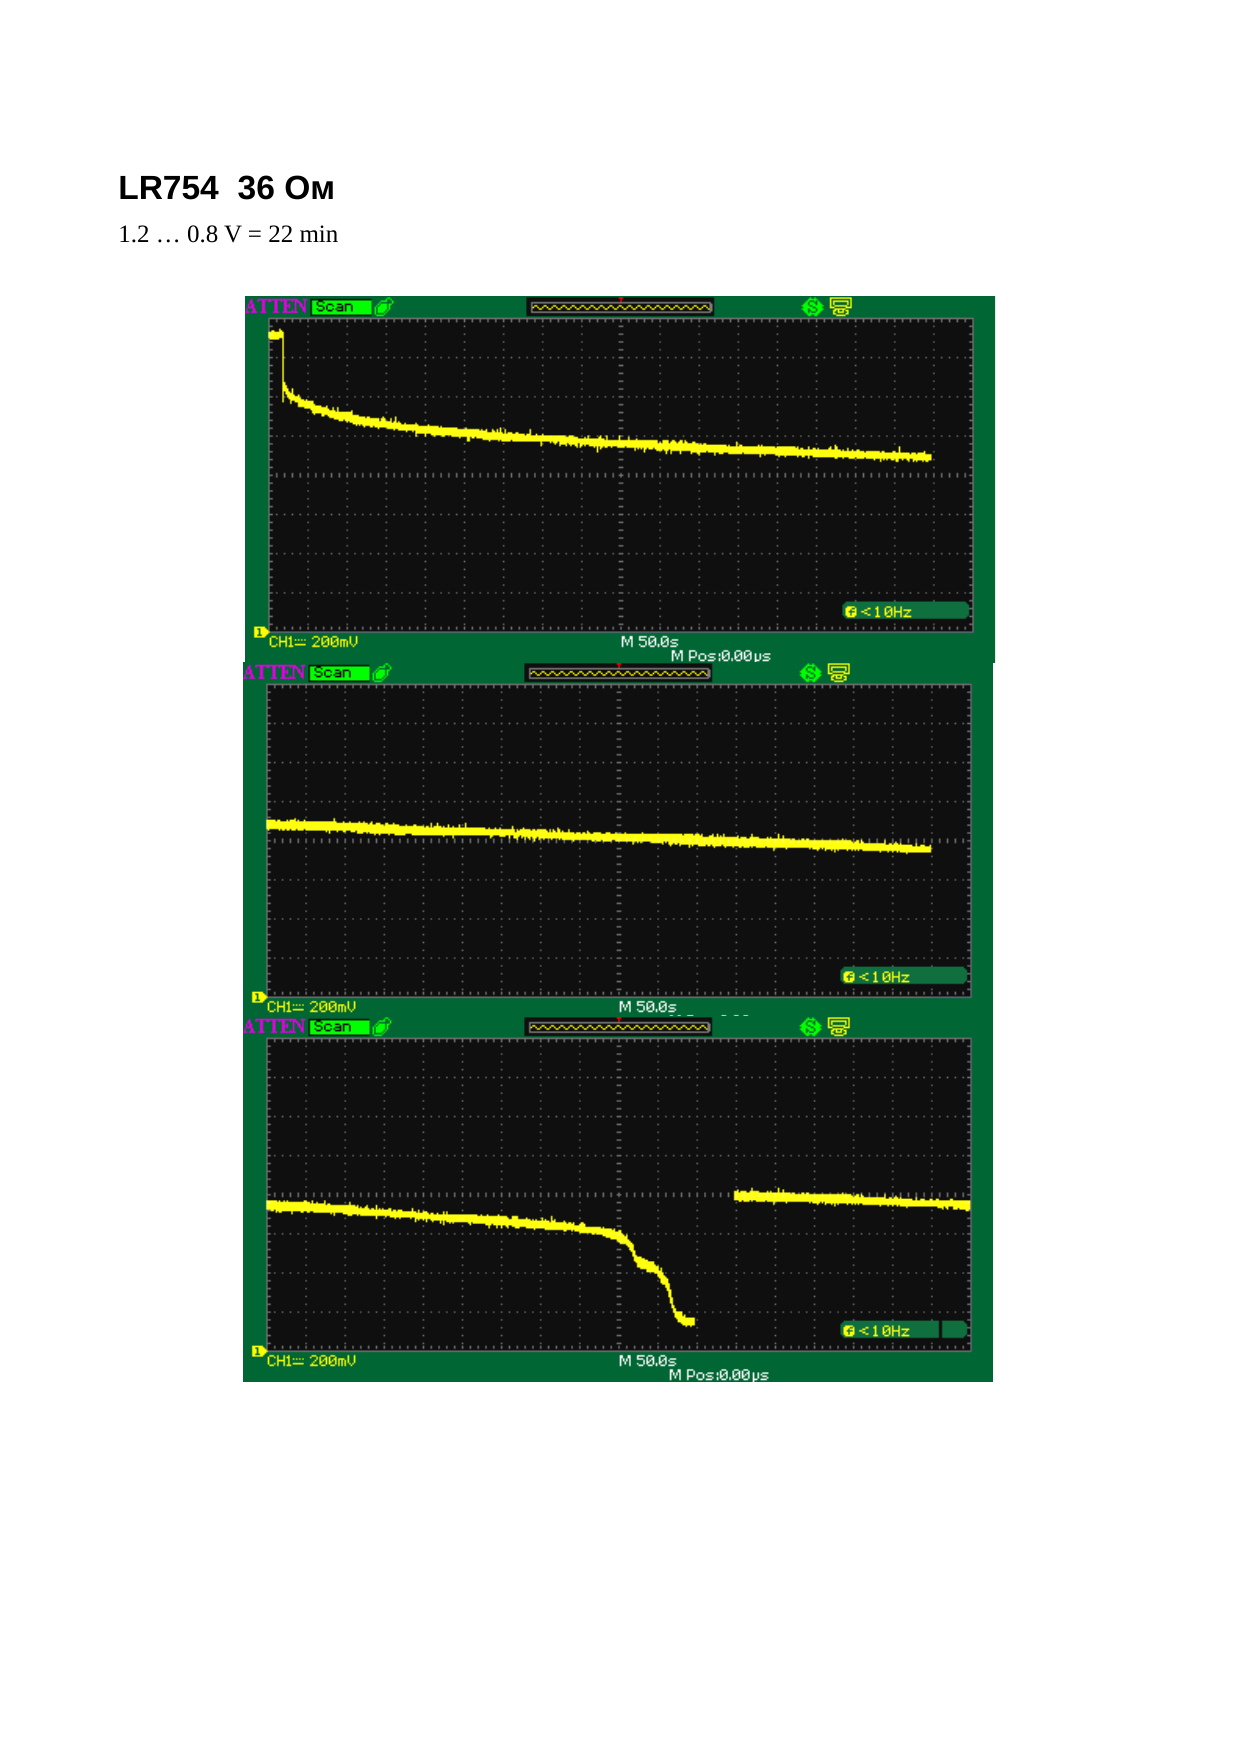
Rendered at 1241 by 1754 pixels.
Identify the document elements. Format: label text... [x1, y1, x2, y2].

picture [243, 296, 995, 1382]
text 1.2 … 0.8 V = 22 min [118, 219, 1122, 248]
subtitle LR754 36 Ом [118, 168, 1122, 206]
